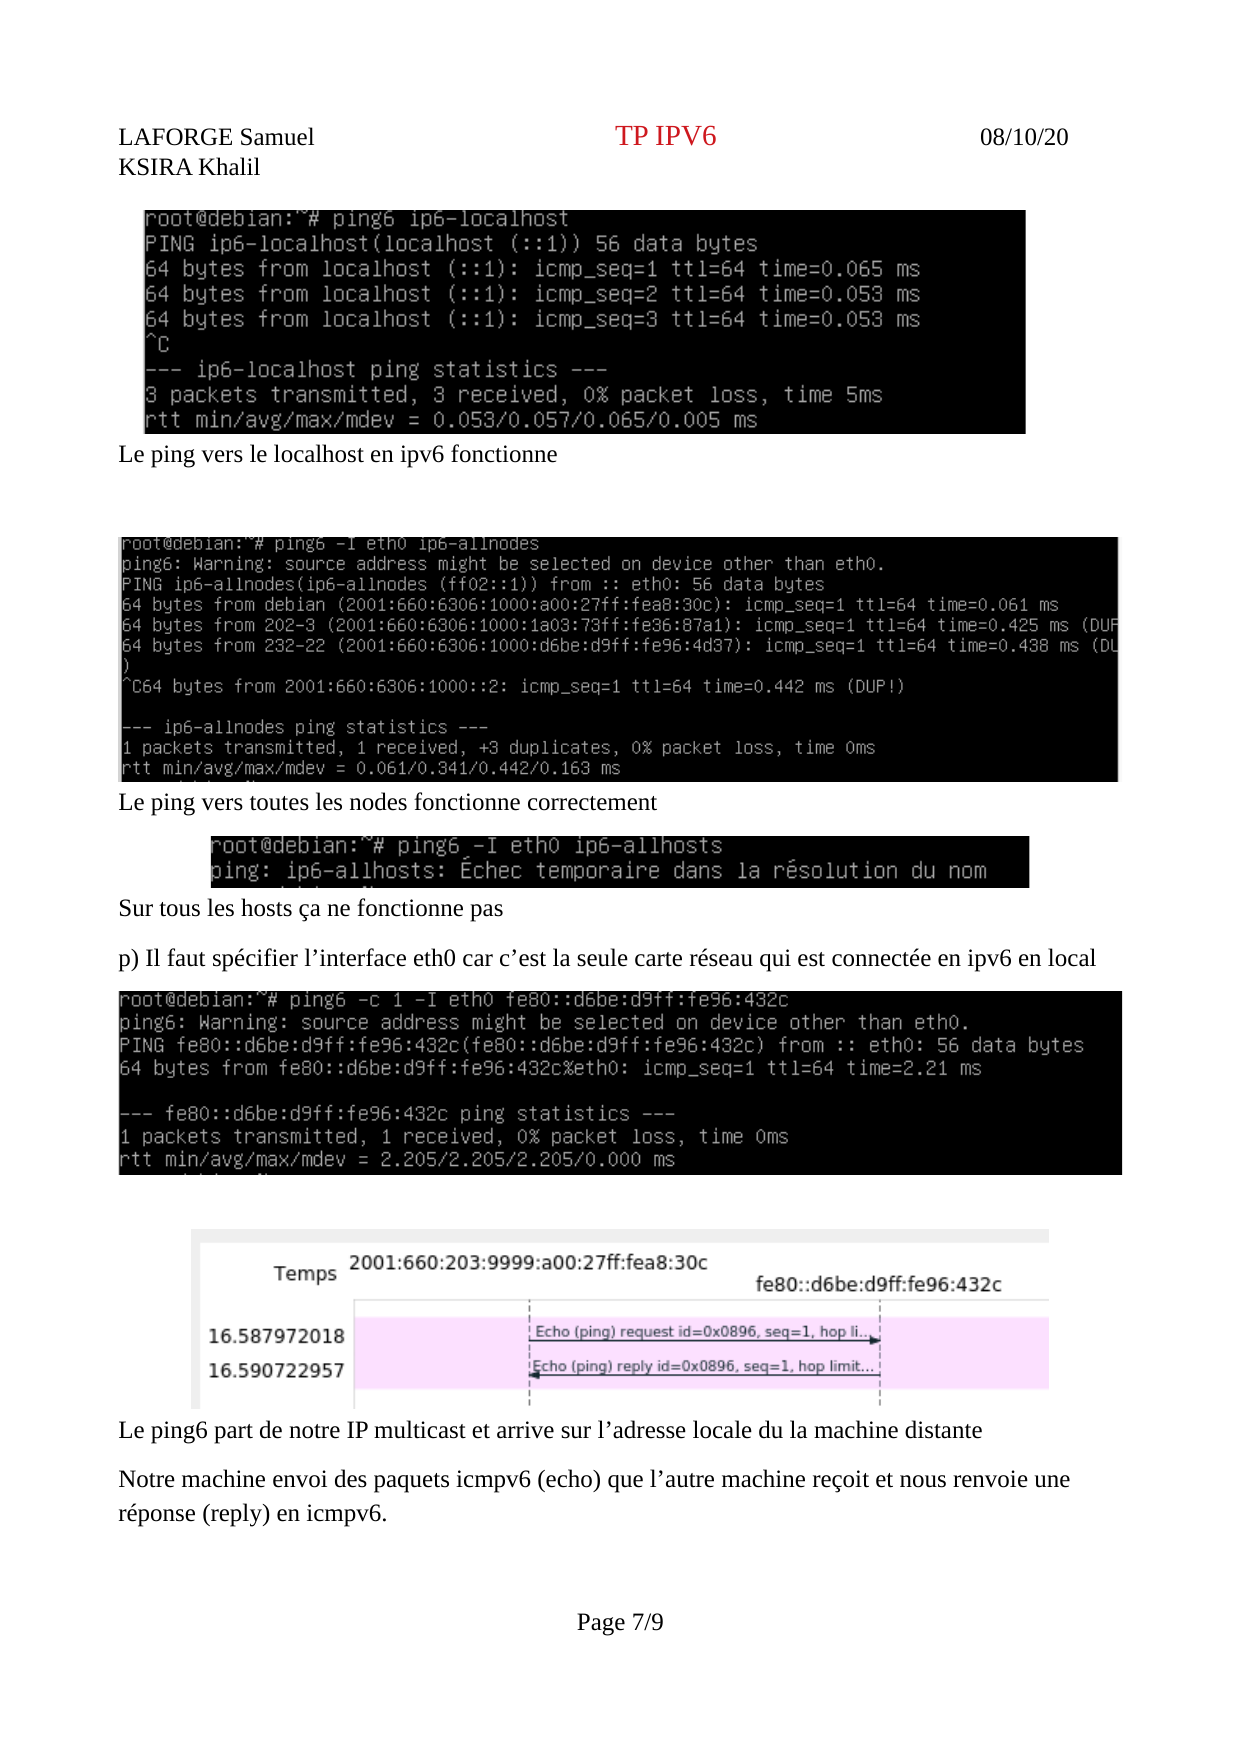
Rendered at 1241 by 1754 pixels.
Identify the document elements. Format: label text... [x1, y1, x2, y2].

text Le ping vers toutes les nodes fonctionne correctement [118, 782, 1122, 816]
picture [118, 537, 1123, 782]
text Le ping6 part de notre IP multicast et arrive sur l’adresse locale du la machine distante [118, 1229, 1122, 1443]
text Sur tous les hosts ça ne fonctionne pas [118, 836, 1122, 922]
picture [191, 1229, 1049, 1409]
text Le ping vers le localhost en ipv6 fonctionne [118, 210, 1122, 468]
picture [210, 836, 1030, 888]
text Notre machine envoi des paquets icmpv6 (echo) que l’autre machine reçoit et nous renvoie une réponse (reply) en icmpv6. [118, 1464, 1122, 1527]
text p) Il faut spécifier l’interface eth0 car c’est la seule carte réseau qui est connectée en ipv6 en local [118, 943, 1122, 971]
picture [118, 991, 1123, 1175]
picture [142, 210, 1026, 434]
